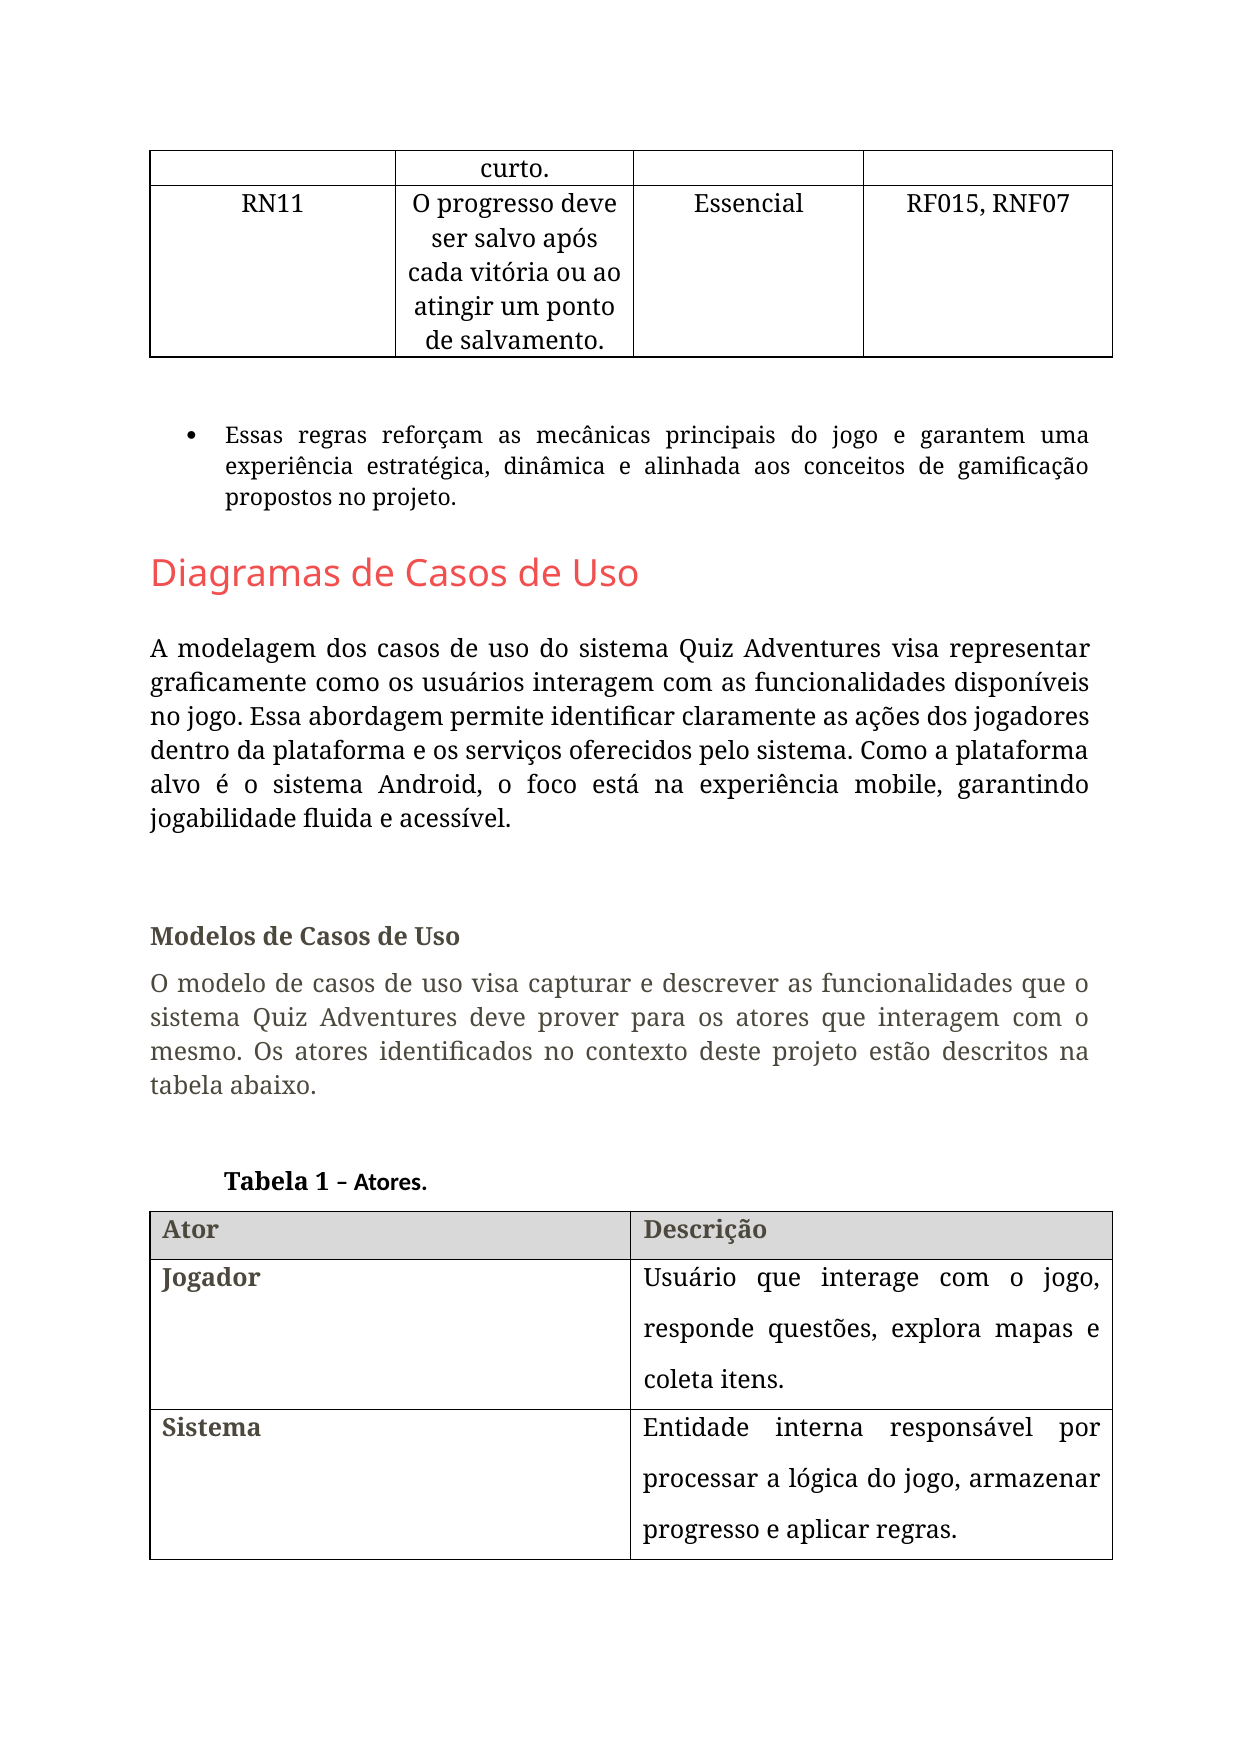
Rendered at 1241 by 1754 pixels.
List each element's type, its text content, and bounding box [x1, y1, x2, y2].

list Essas regras reforçam as mecânicas principais do jogo e garantem uma experiência estratégica, dinâmica e alinhada aos conceitos de gamificação propostos no projeto. [187, 419, 1090, 513]
table_cell O progresso deve ser salvo após cada vitória ou ao atingir um ponto de salvamento. [396, 186, 633, 356]
table_cell [864, 151, 1112, 185]
table_cell Sistema [151, 1410, 630, 1559]
text Tabela 1 – Atores. [150, 1164, 1090, 1198]
table_cell [151, 151, 395, 185]
table_header Descrição [631, 1212, 1112, 1259]
text Modelos de Casos de Uso [150, 919, 1090, 953]
text A modelagem dos casos de uso do sistema Quiz Adventures visa representar graficamente como os usuários interagem com as funcionalidades disponíveis no jogo. Essa abordagem permite identificar claramente as ações dos jogadores dentro da plataforma e os serviços oferecidos pelo sistema. Como a plataforma alvo é o sistema Android, o foco está na experiência mobile, garantindo jogabilidade fluida e acessível. [150, 630, 1090, 835]
table_cell RN11 [151, 186, 395, 356]
table_cell Jogador [151, 1260, 630, 1409]
text O modelo de casos de uso visa capturar e descrever as funcionalidades que o sistema Quiz Adventures deve prover para os atores que interagem com o mesmo. Os atores identificados no contexto deste projeto estão descritos na tabela abaixo. [150, 965, 1090, 1102]
table_cell Usuário que interage com o jogo, responde questões, explora mapas e coleta itens. [631, 1260, 1112, 1409]
table_header Ator [151, 1212, 630, 1259]
table_cell Essencial [634, 186, 863, 356]
table_cell curto. [396, 151, 633, 185]
text Diagramas de Casos de Uso [150, 546, 1090, 597]
table_cell Entidade interna responsável por processar a lógica do jogo, armazenar progresso e aplicar regras. [631, 1410, 1112, 1559]
table_cell RF015, RNF07 [864, 186, 1112, 356]
table_cell [634, 151, 863, 185]
